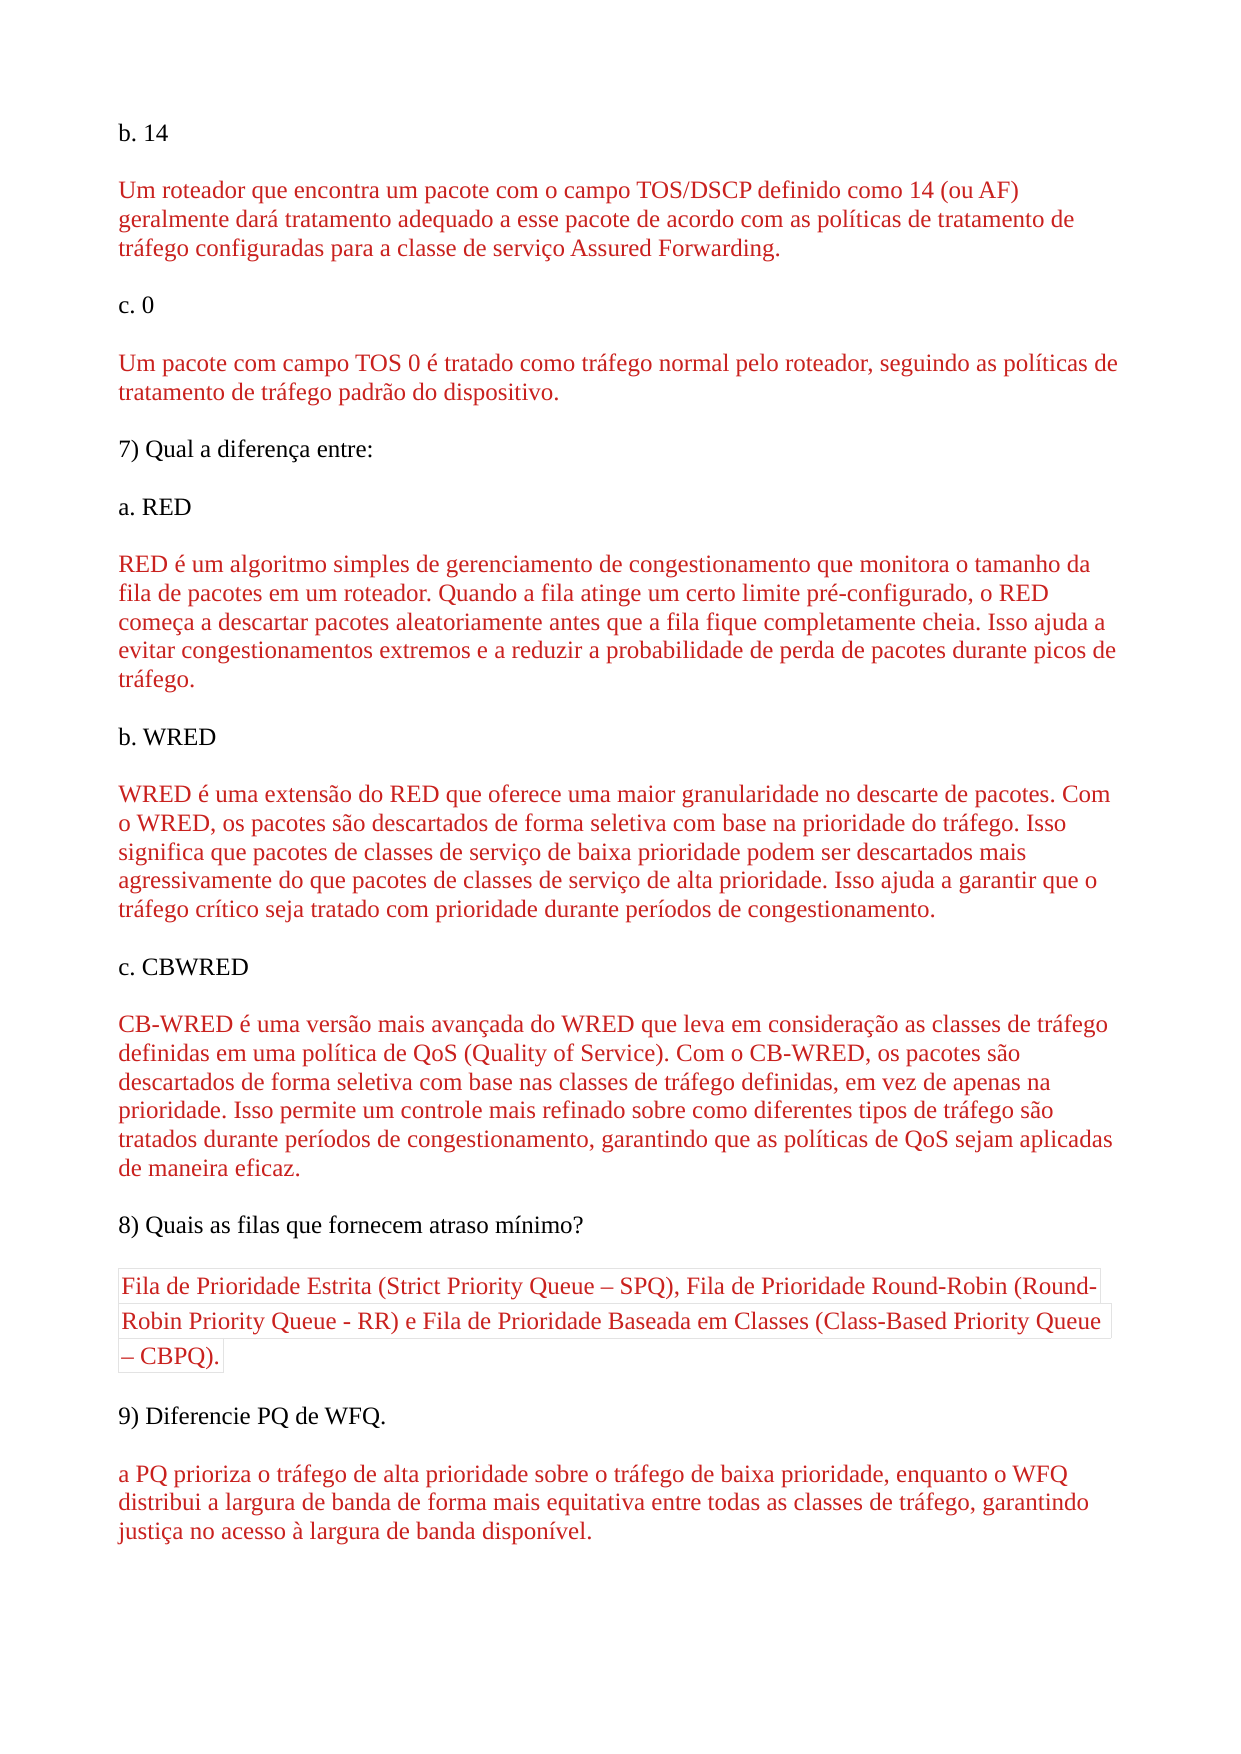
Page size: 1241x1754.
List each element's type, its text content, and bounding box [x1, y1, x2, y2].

text Fila de Prioridade Estrita (Strict Priority Queue – SPQ), Fila de Prioridade Round-Robin (Round-Robin Priority Queue - RR) e Fila de Prioridade Baseada em Classes (Class-Based Priority Queue – CBPQ). [119, 1268, 1122, 1372]
text b. 14 [118, 118, 1122, 147]
text a PQ prioriza o tráfego de alta prioridade sobre o tráfego de baixa prioridade, enquanto o WFQ distribui a largura de banda de forma mais equitativa entre todas as classes de tráfego, garantindo justiça no acesso à largura de banda disponível. [118, 1459, 1122, 1545]
text c. CBWRED [118, 952, 1122, 981]
text Um pacote com campo TOS 0 é tratado como tráfego normal pelo roteador, seguindo as políticas de tratamento de tráfego padrão do dispositivo. [118, 348, 1122, 406]
text WRED é uma extensão do RED que oferece uma maior granularidade no descarte de pacotes. Com o WRED, os pacotes são descartados de forma seletiva com base na prioridade do tráfego. Isso significa que pacotes de classes de serviço de baixa prioridade podem ser descartados mais agressivamente do que pacotes de classes de serviço de alta prioridade. Isso ajuda a garantir que o tráfego crítico seja tratado com prioridade durante períodos de congestionamento. [118, 779, 1122, 923]
text a. RED [118, 492, 1122, 521]
text 7) Qual a diferença entre: [118, 434, 1122, 463]
text CB-WRED é uma versão mais avançada do WRED que leva em consideração as classes de tráfego definidas em uma política de QoS (Quality of Service). Com o CB-WRED, os pacotes são descartados de forma seletiva com base nas classes de tráfego definidas, em vez de apenas na prioridade. Isso permite um controle mais refinado sobre como diferentes tipos de tráfego são tratados durante períodos de congestionamento, garantindo que as políticas de QoS sejam aplicadas de maneira eficaz. [118, 1009, 1122, 1182]
text b. WRED [118, 722, 1122, 751]
text 9) Diferencie PQ de WFQ. [118, 1401, 1122, 1430]
text Um roteador que encontra um pacote com o campo TOS/DSCP definido como 14 (ou AF) geralmente dará tratamento adequado a esse pacote de acordo com as políticas de tratamento de tráfego configuradas para a classe de serviço Assured Forwarding. [118, 176, 1122, 262]
text 8) Quais as filas que fornecem atraso mínimo? [118, 1211, 1122, 1239]
text c. 0 [118, 291, 1122, 319]
text RED é um algoritmo simples de gerenciamento de congestionamento que monitora o tamanho da fila de pacotes em um roteador. Quando a fila atinge um certo limite pré-configurado, o RED começa a descartar pacotes aleatoriamente antes que a fila fique completamente cheia. Isso ajuda a evitar congestionamentos extremos e a reduzir a probabilidade de perda de pacotes durante picos de tráfego. [118, 549, 1122, 693]
